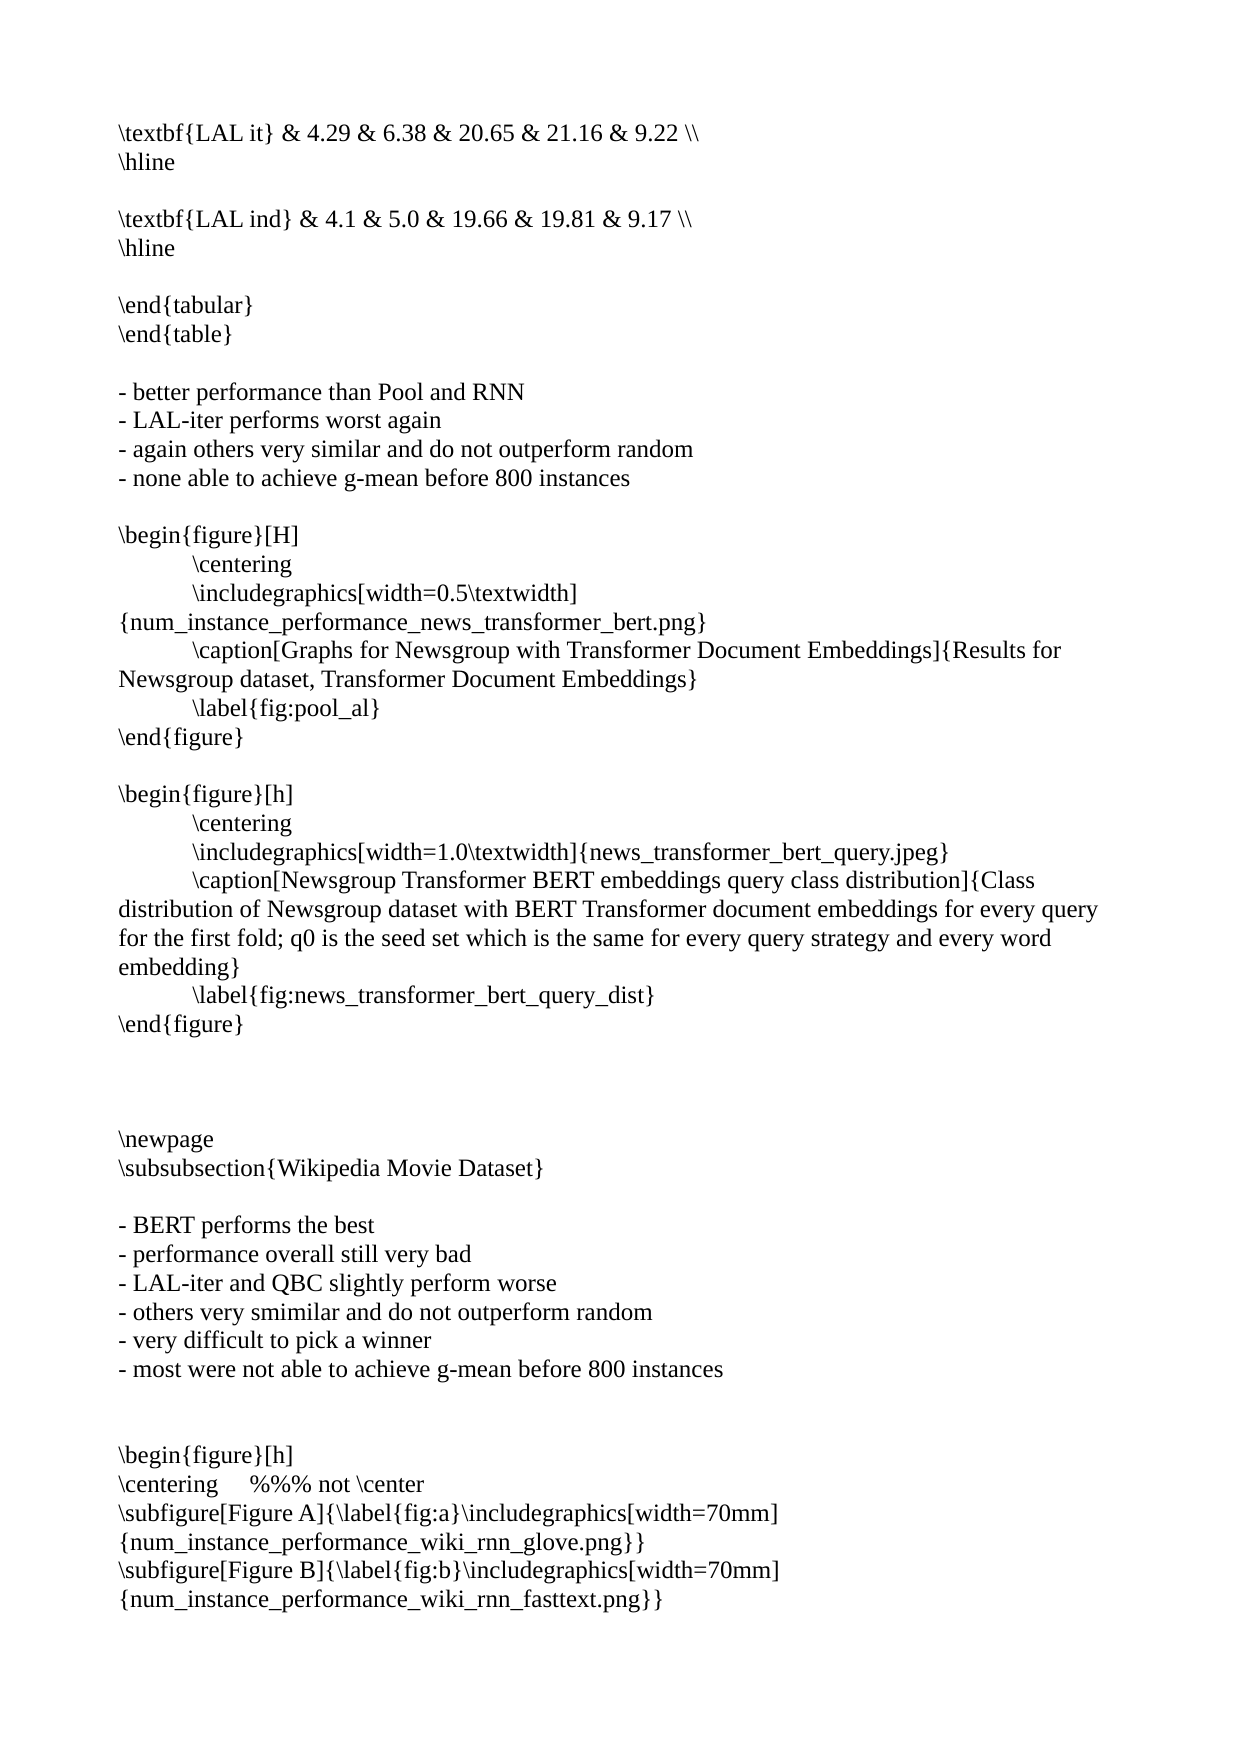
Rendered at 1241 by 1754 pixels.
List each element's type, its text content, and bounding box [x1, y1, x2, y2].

text \textbf{LAL it} & 4.29 & 6.38 & 20.65 & 21.16 & 9.22 \\ [118, 118, 1122, 147]
text \subfigure[Figure A]{\label{fig:a}\includegraphics[width=70mm]{num_instance_performance_wiki_rnn_glove.png}} [118, 1498, 1122, 1556]
text - LAL-iter performs worst again [118, 406, 1122, 434]
text - again others very similar and do not outperform random [118, 434, 1122, 463]
text - performance overall still very bad [118, 1239, 1122, 1268]
text \centering [118, 808, 1122, 837]
text - LAL-iter and QBC slightly perform worse [118, 1268, 1122, 1297]
text \end{figure} [118, 1009, 1122, 1038]
text - none able to achieve g-mean before 800 instances [118, 463, 1122, 492]
text \centering [118, 549, 1122, 578]
text \end{table} [118, 319, 1122, 348]
text \begin{figure}[h] [118, 779, 1122, 808]
text \textbf{LAL ind} & 4.1 & 5.0 & 19.66 & 19.81 & 9.17 \\ [118, 204, 1122, 233]
text - most were not able to achieve g-mean before 800 instances [118, 1354, 1122, 1383]
text \end{figure} [118, 722, 1122, 751]
text \caption[Graphs for Newsgroup with Transformer Document Embeddings]{Results for Newsgroup dataset, Transformer Document Embeddings} [118, 636, 1122, 693]
text \end{tabular} [118, 291, 1122, 319]
text - very difficult to pick a winner [118, 1326, 1122, 1354]
text \label{fig:news_transformer_bert_query_dist} [118, 981, 1122, 1009]
text - BERT performs the best [118, 1211, 1122, 1239]
text - others very smimilar and do not outperform random [118, 1297, 1122, 1326]
text - better performance than Pool and RNN [118, 377, 1122, 406]
text \subsubsection{Wikipedia Movie Dataset} [118, 1153, 1122, 1182]
text \begin{figure}[H] [118, 521, 1122, 549]
text \includegraphics[width=0.5\textwidth]{num_instance_performance_news_transformer_bert.png} [118, 578, 1122, 636]
text \begin{figure}[h] [118, 1441, 1122, 1469]
text \subfigure[Figure B]{\label{fig:b}\includegraphics[width=70mm]{num_instance_performance_wiki_rnn_fasttext.png}} [118, 1556, 1122, 1613]
text \caption[Newsgroup Transformer BERT embeddings query class distribution]{Class distribution of Newsgroup dataset with BERT Transformer document embeddings for every query for the first fold; q0 is the seed set which is the same for every query strategy and every word embedding} [118, 866, 1122, 981]
text \hline [118, 147, 1122, 176]
text \hline [118, 233, 1122, 262]
text \label{fig:pool_al} [118, 693, 1122, 722]
text \newpage [118, 1124, 1122, 1153]
text \includegraphics[width=1.0\textwidth]{news_transformer_bert_query.jpeg} [118, 837, 1122, 866]
text \centering %%% not \center [118, 1469, 1122, 1498]
